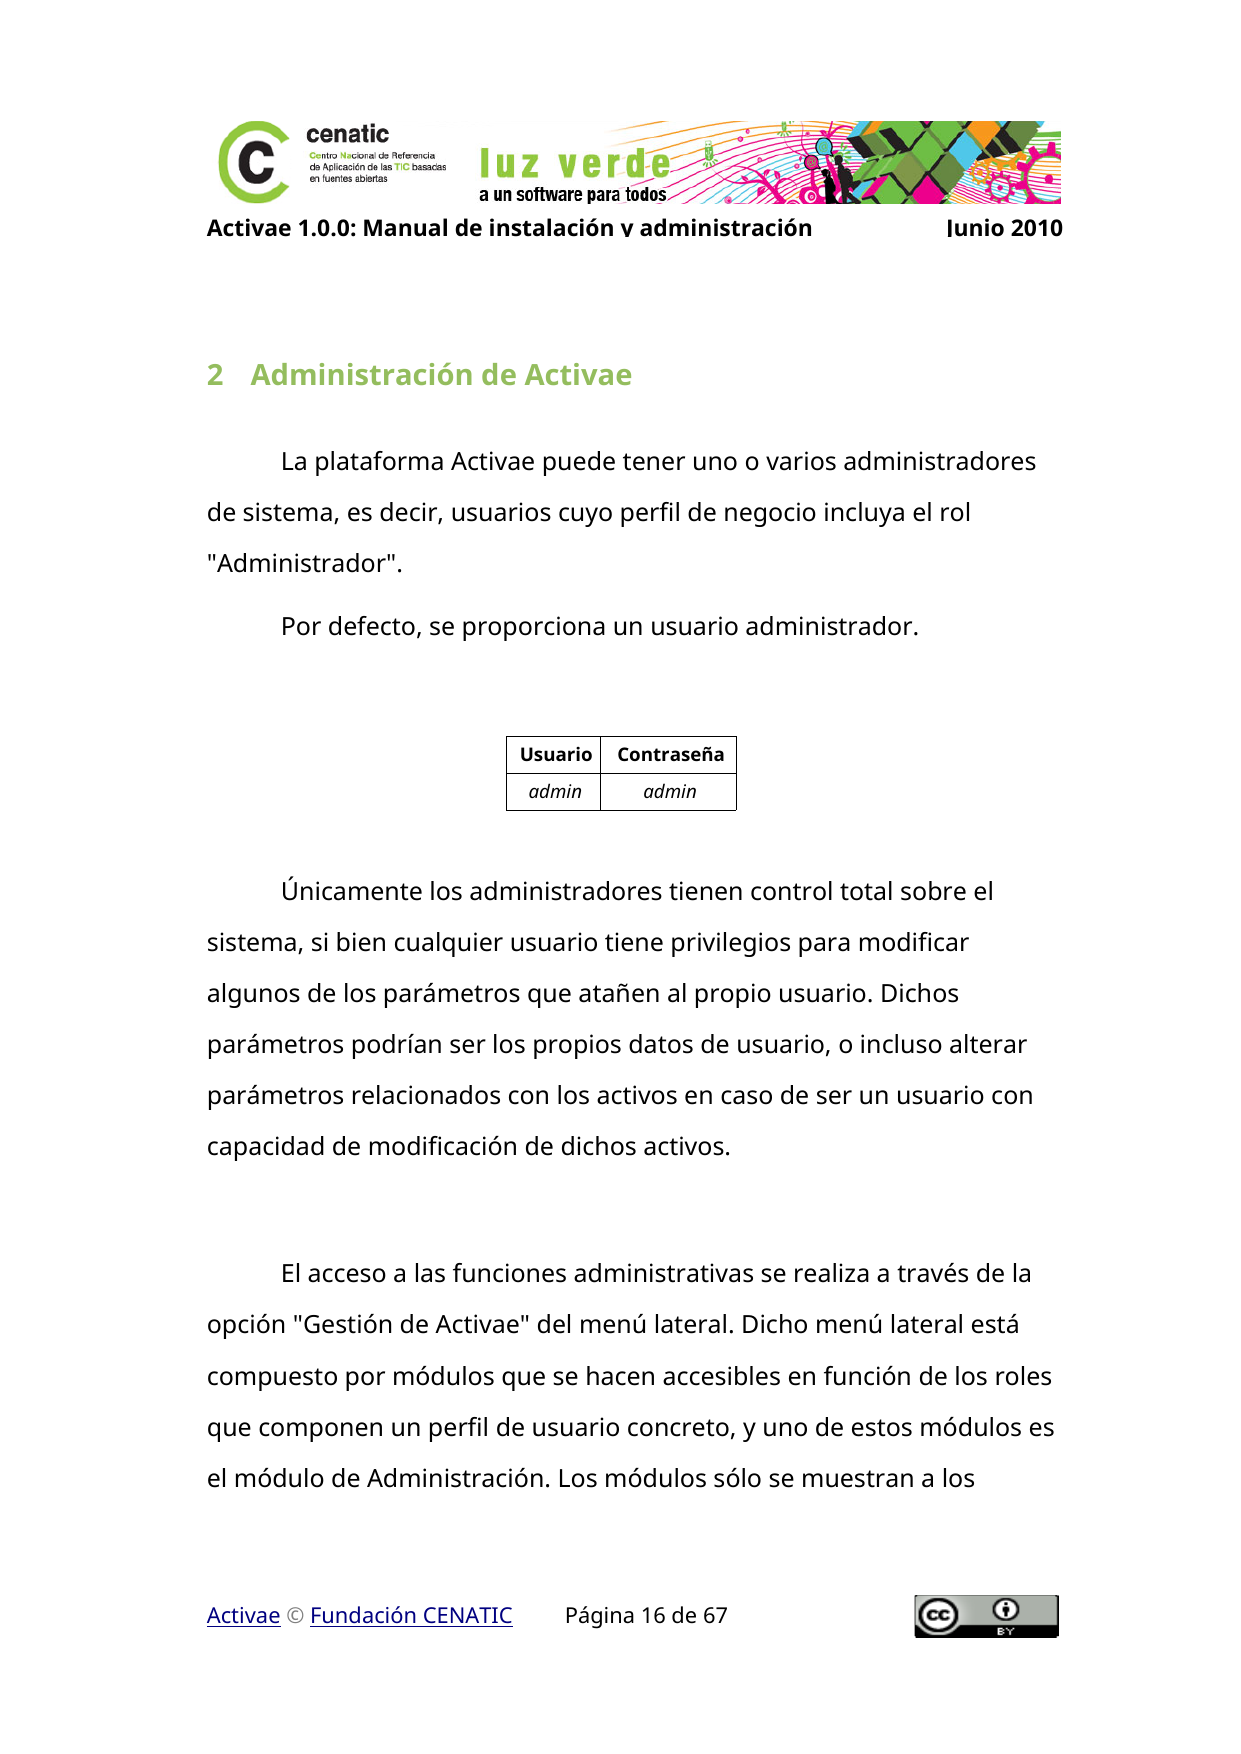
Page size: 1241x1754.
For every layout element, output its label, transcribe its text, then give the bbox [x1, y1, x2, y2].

table_cell admin [601, 774, 736, 810]
text Únicamente los administradores tienen control total sobre el sistema, si bien cualquier usuario tiene privilegios para modificar algunos de los parámetros que atañen al propio usuario. Dichos parámetros podrían ser los propios datos de usuario, o incluso alterar parámetros relacionados con los activos en caso de ser un usuario con capacidad de modificación de dichos activos. [207, 874, 1063, 1163]
picture [211, 121, 1061, 204]
text El acceso a las funciones administrativas se realiza a través de la opción "Gestión de Activae" del menú lateral. Dicho menú lateral está compuesto por módulos que se hacen accesibles en función de los roles que componen un perfil de usuario concreto, y uno de estos módulos es el módulo de Administración. Los módulos sólo se muestran a los [207, 1256, 1063, 1494]
table_cell admin [507, 774, 600, 810]
text La plataforma Activae puede tener uno o varios administradores de sistema, es decir, usuarios cuyo perfil de negocio incluya el rol "Administrador". [207, 443, 1063, 579]
table_header Contraseña [601, 737, 736, 773]
table_header Usuario [507, 737, 600, 773]
subtitle Administración de Activae [207, 354, 1063, 394]
text Por defecto, se proporciona un usuario administrador. [207, 609, 1063, 643]
picture [914, 1595, 1059, 1638]
